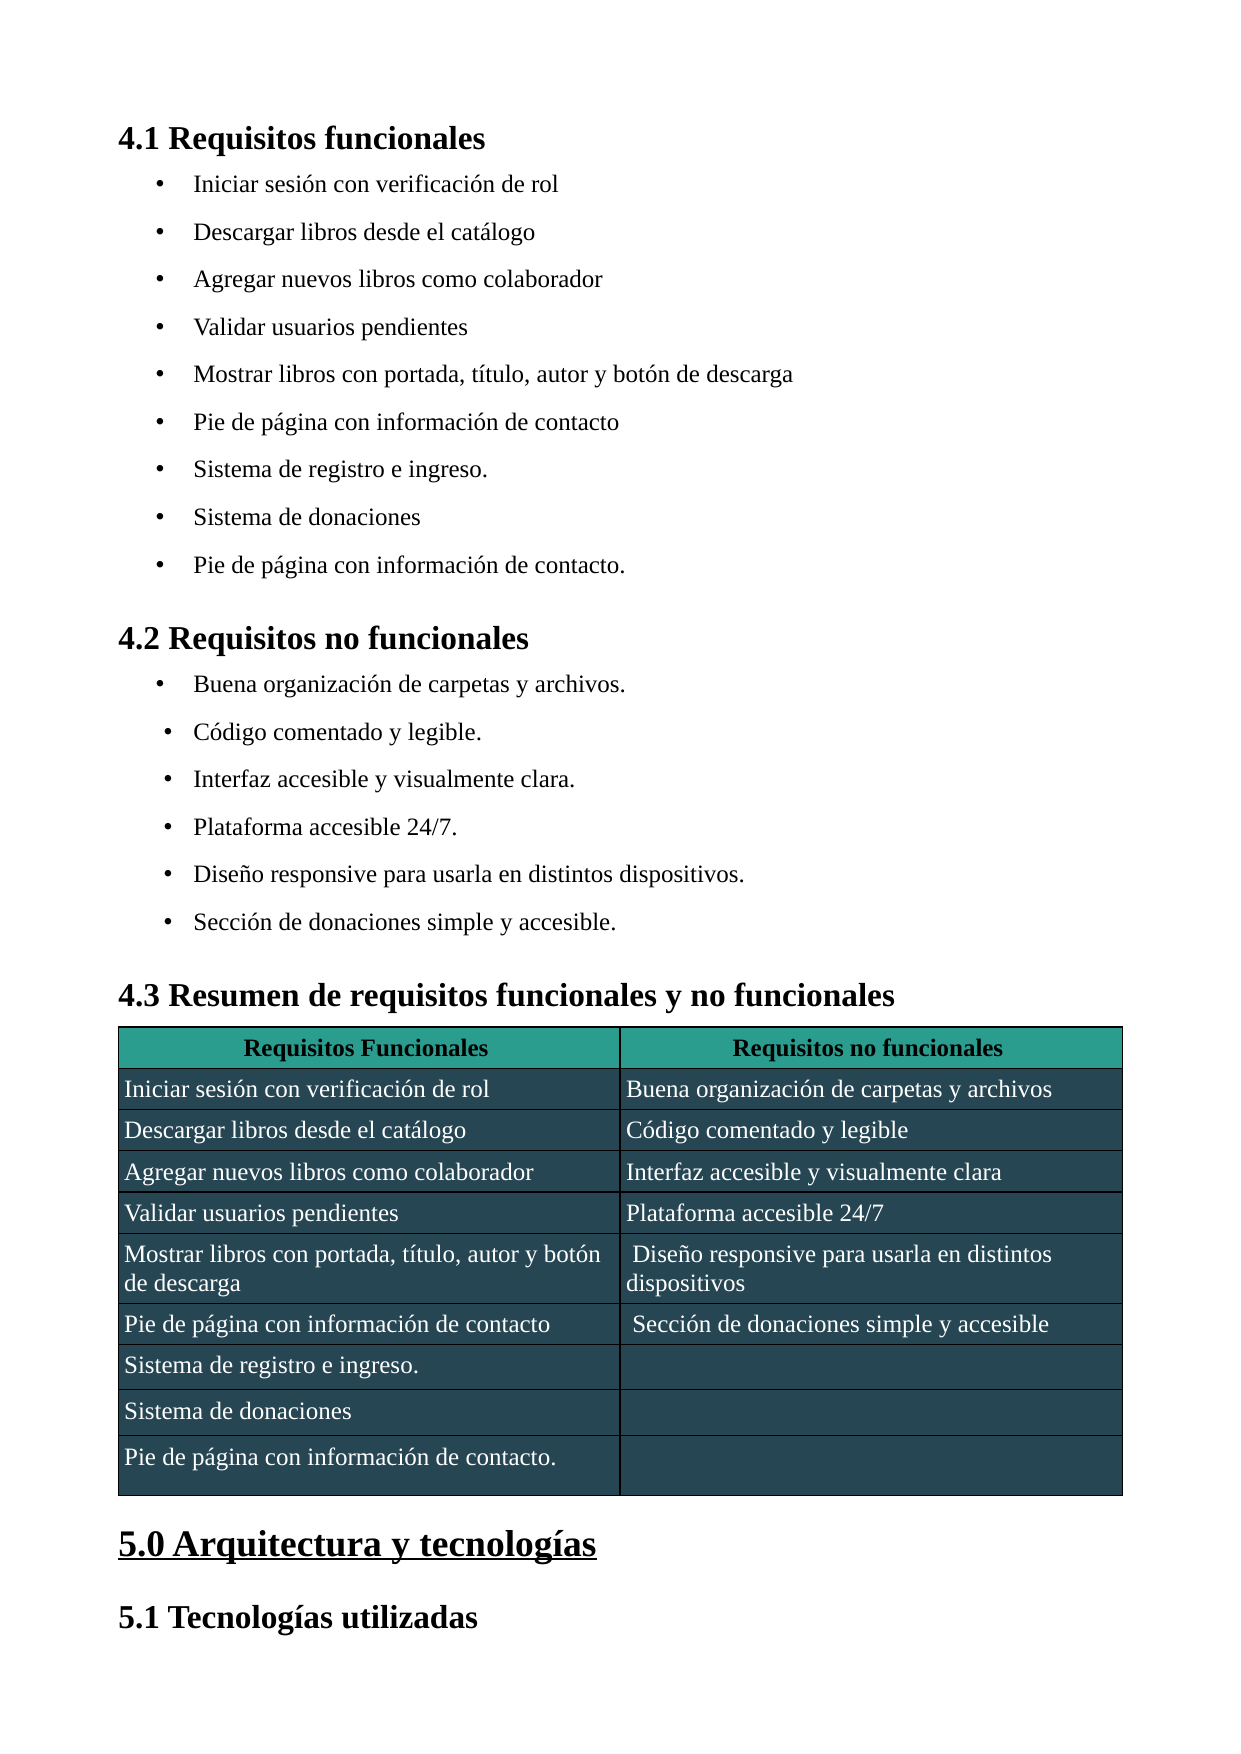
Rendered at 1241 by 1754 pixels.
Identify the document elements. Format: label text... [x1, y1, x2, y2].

table_cell Pie de página con información de contacto [119, 1304, 619, 1344]
subtitle 4.1 Requisitos funcionales [118, 118, 1122, 156]
list Pie de página con información de contacto. [156, 550, 1122, 578]
subtitle 4.3 Resumen de requisitos funcionales y no funcionales [118, 976, 1122, 1014]
table_cell Iniciar sesión con verificación de rol [119, 1069, 619, 1109]
table_cell Pie de página con información de contacto. [119, 1436, 619, 1495]
table_header Requisitos no funcionales [621, 1028, 1122, 1068]
subtitle 5.1 Tecnologías utilizadas [118, 1597, 1122, 1636]
list Validar usuarios pendientes [156, 312, 1122, 341]
list Pie de página con información de contacto [156, 407, 1122, 436]
table_cell Mostrar libros con portada, título, autor y botón de descarga [119, 1234, 619, 1303]
list Iniciar sesión con verificación de rol [156, 169, 1122, 198]
table_cell Diseño responsive para usarla en distintos dispositivos [621, 1234, 1122, 1303]
list Interfaz accesible y visualmente clara. [164, 764, 1122, 793]
table_cell [621, 1390, 1122, 1435]
subtitle 5.0 Arquitectura y tecnologías [118, 1521, 1122, 1564]
list Sección de donaciones simple y accesible. [164, 907, 1122, 936]
table_cell Plataforma accesible 24/7 [621, 1193, 1122, 1233]
subtitle 4.2 Requisitos no funcionales [118, 618, 1122, 657]
table_cell [621, 1436, 1122, 1495]
list Sistema de registro e ingreso. [156, 454, 1122, 483]
table_cell Sistema de registro e ingreso. [119, 1345, 619, 1389]
list Sistema de donaciones [156, 502, 1122, 531]
list Código comentado y legible. [164, 717, 1122, 745]
table_cell Sección de donaciones simple y accesible [621, 1304, 1122, 1344]
list Agregar nuevos libros como colaborador [156, 264, 1122, 293]
table_cell Sistema de donaciones [119, 1390, 619, 1435]
table_header Requisitos Funcionales [119, 1028, 619, 1068]
list Diseño responsive para usarla en distintos dispositivos. [164, 859, 1122, 888]
table_cell [621, 1345, 1122, 1389]
table_cell Descargar libros desde el catálogo [119, 1110, 619, 1150]
list Plataforma accesible 24/7. [164, 812, 1122, 841]
list Descargar libros desde el catálogo [156, 217, 1122, 245]
table_cell Agregar nuevos libros como colaborador [119, 1151, 619, 1191]
table_cell Validar usuarios pendientes [119, 1193, 619, 1233]
list Mostrar libros con portada, título, autor y botón de descarga [156, 359, 1122, 388]
table_cell Código comentado y legible [621, 1110, 1122, 1150]
list Buena organización de carpetas y archivos. [156, 669, 1122, 698]
table_cell Interfaz accesible y visualmente clara [621, 1151, 1122, 1191]
table_cell Buena organización de carpetas y archivos [621, 1069, 1122, 1109]
